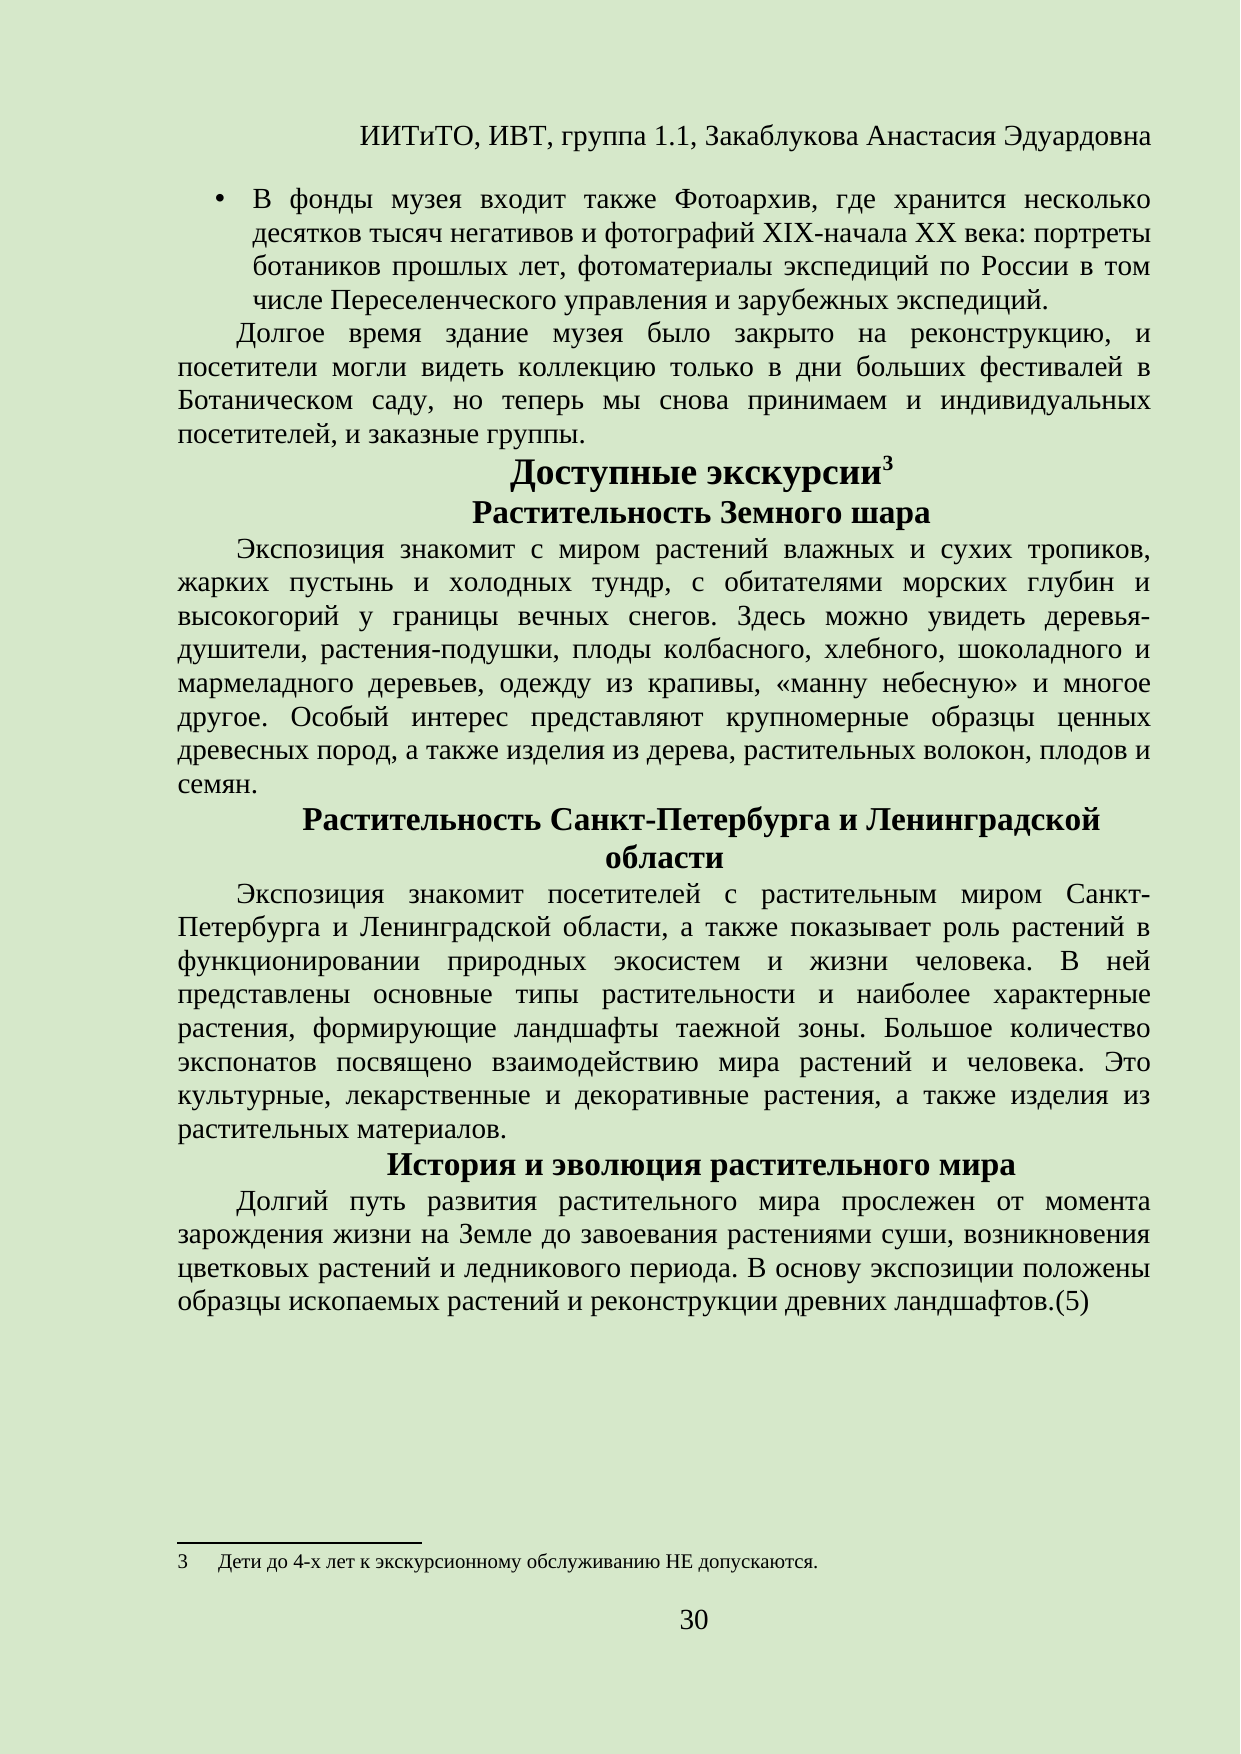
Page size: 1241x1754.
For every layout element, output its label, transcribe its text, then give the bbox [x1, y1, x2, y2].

text Долгое время здание музея было закрыто на реконструкцию, и посетители могли видеть коллекцию только в дни больших фестивалей в Ботаническом саду, но теперь мы снова принимаем и индивидуальных посетителей, и заказные группы. [177, 315, 1152, 449]
subtitle Растительность Земного шара [177, 493, 1152, 531]
text Экспозиция знакомит посетителей с растительным миром Санкт-Петербурга и Ленинградской области, а также показывает роль растений в функционировании природных экосистем и жизни человека. В ней представлены основные типы растительности и наиболее характерные растения, формирующие ландшафты таежной зоны. Большое количество экспонатов посвящено взаимодействию мира растений и человека. Это культурные, лекарственные и декоративные растения, а также изделия из растительных материалов. [177, 876, 1152, 1144]
text Долгий путь развития растительного мира прослежен от момента зарождения жизни на Земле до завоевания растениями суши, возникновения цветковых растений и ледникового периода. В основу экспозиции положены образцы ископаемых растений и реконструкции древних ландшафтов.(5) [177, 1183, 1152, 1317]
list В фонды музея входит также Фотоархив, где хранится несколько десятков тысяч негативов и фотографий XIX-начала XX века: портреты ботаников прошлых лет, фотоматериалы экспедиций по России в том числе Переселенческого управления и зарубежных экспедиций. [215, 181, 1152, 315]
subtitle Доступные экскурсии [177, 449, 1152, 493]
text Дети до 4-х лет к экскурсионному обслуживанию НЕ допускаются. [177, 1549, 1152, 1573]
text Экспозиция знакомит с миром растений влажных и сухих тропиков, жарких пустынь и холодных тундр, с обитателями морских глубин и высокогорий у границы вечных снегов. Здесь можно увидеть деревья-душители, растения-подушки, плоды колбасного, хлебного, шоколадного и мармеладного деревьев, одежду из крапивы, «манну небесную» и многое другое. Особый интерес представляют крупномерные образцы ценных древесных пород, а также изделия из дерева, растительных волокон, плодов и семян. [177, 531, 1152, 799]
subtitle История и эволюция растительного мира [177, 1144, 1152, 1183]
subtitle Растительность Санкт-Петербурга и Ленинградской области [177, 799, 1152, 876]
